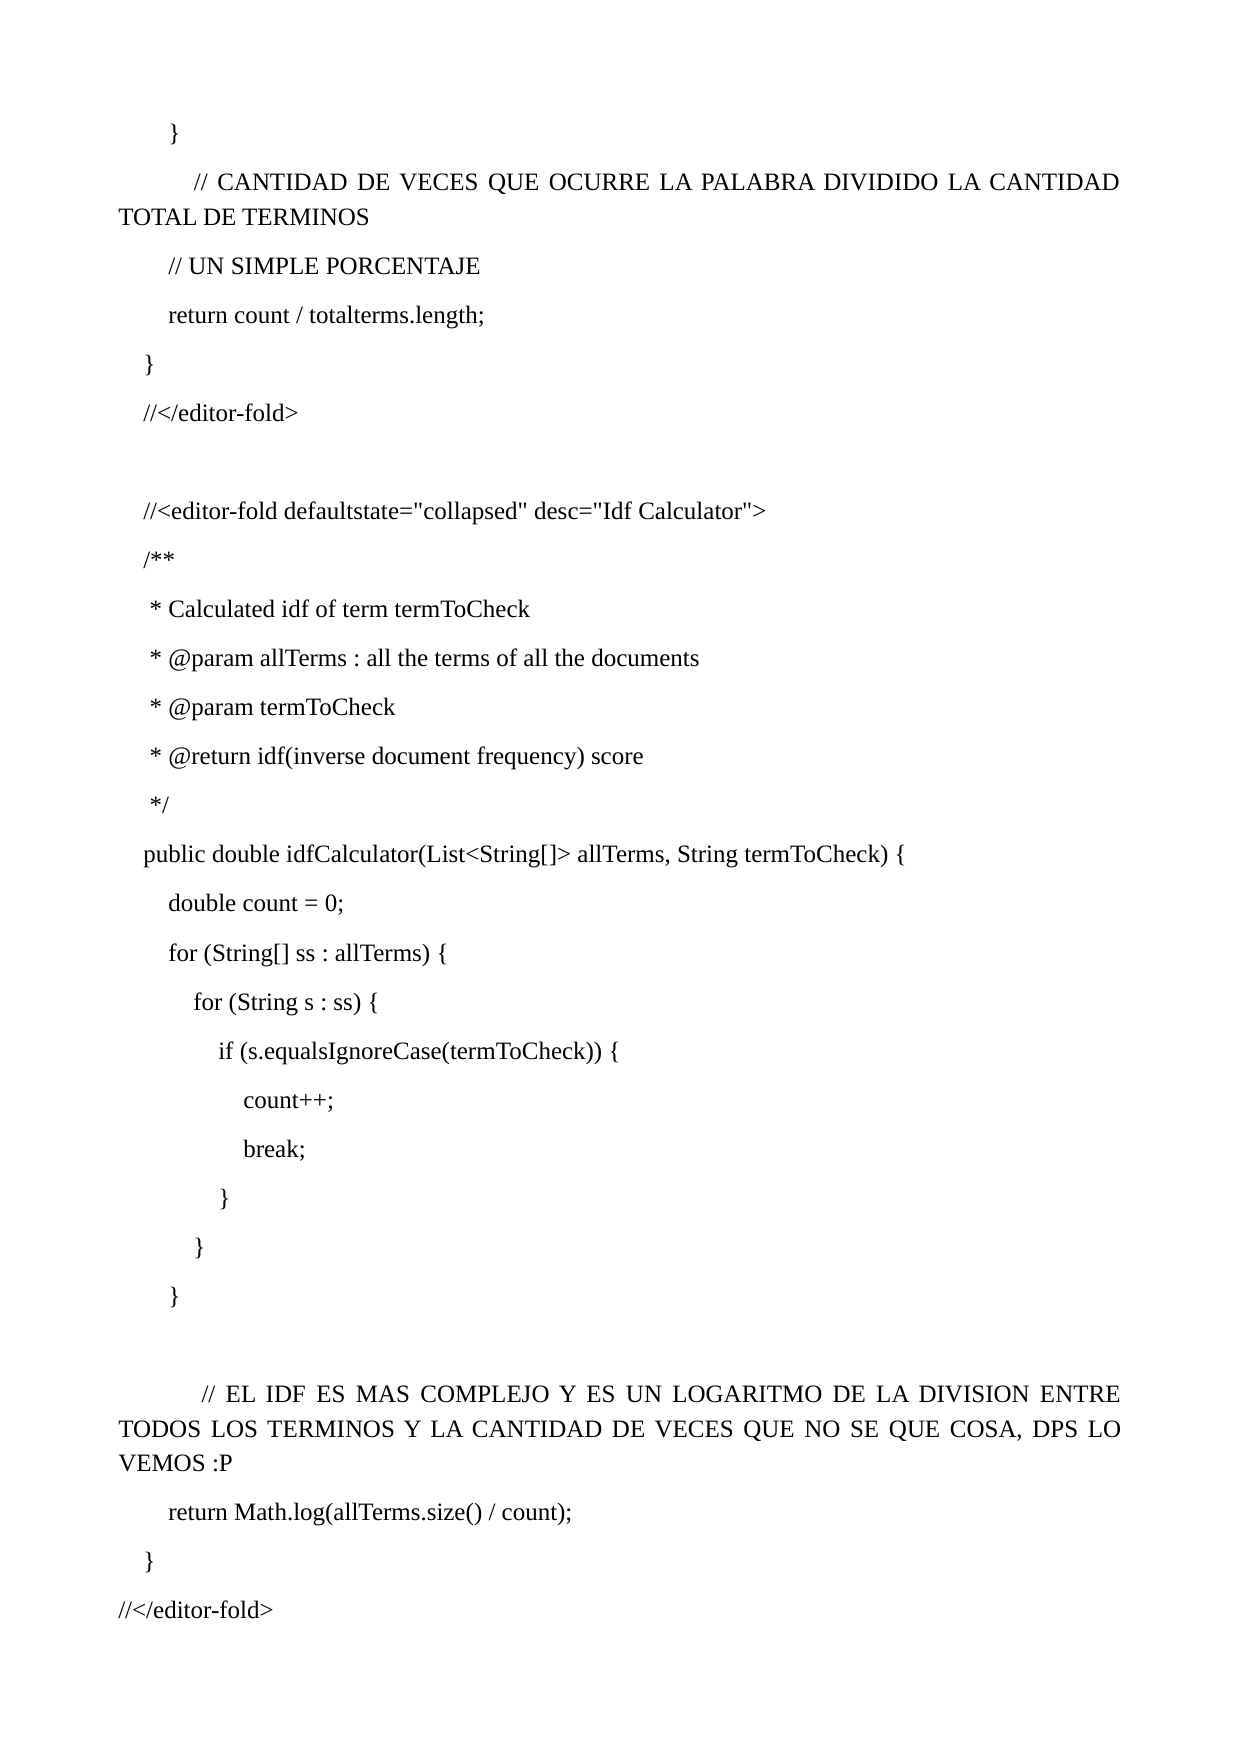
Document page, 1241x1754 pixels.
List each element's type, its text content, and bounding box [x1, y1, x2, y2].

text //</editor-fold> [118, 398, 1122, 427]
text * Calculated idf of term termToCheck [118, 594, 1122, 623]
text // EL IDF ES MAS COMPLEJO Y ES UN LOGARITMO DE LA DIVISION ENTRE TODOS LOS TERMINOS Y LA CANTIDAD DE VECES QUE NO SE QUE COSA, DPS LO VEMOS :P [118, 1379, 1122, 1477]
text // CANTIDAD DE VECES QUE OCURRE LA PALABRA DIVIDIDO LA CANTIDAD TOTAL DE TERMINOS [118, 167, 1122, 230]
text * @param termToCheck [118, 692, 1122, 721]
text for (String s : ss) { [118, 987, 1122, 1015]
text return Math.log(allTerms.size() / count); [118, 1497, 1122, 1526]
text public double idfCalculator(List<String[]> allTerms, String termToCheck) { [118, 839, 1122, 868]
text } [118, 1183, 1122, 1212]
text break; [118, 1134, 1122, 1163]
text } [118, 1546, 1122, 1575]
text //</editor-fold> [118, 1595, 1122, 1624]
text } [118, 118, 1122, 147]
text } [118, 1232, 1122, 1261]
text * @return idf(inverse document frequency) score [118, 741, 1122, 770]
text count++; [118, 1085, 1122, 1113]
text /** [118, 545, 1122, 574]
text } [118, 349, 1122, 378]
text //<editor-fold defaultstate="collapsed" desc="Idf Calculator"> [118, 496, 1122, 525]
text */ [118, 790, 1122, 819]
text // UN SIMPLE PORCENTAJE [118, 251, 1122, 279]
text } [118, 1281, 1122, 1310]
text if (s.equalsIgnoreCase(termToCheck)) { [118, 1036, 1122, 1064]
text return count / totalterms.length; [118, 300, 1122, 328]
text for (String[] ss : allTerms) { [118, 938, 1122, 966]
text * @param allTerms : all the terms of all the documents [118, 643, 1122, 672]
text double count = 0; [118, 888, 1122, 917]
